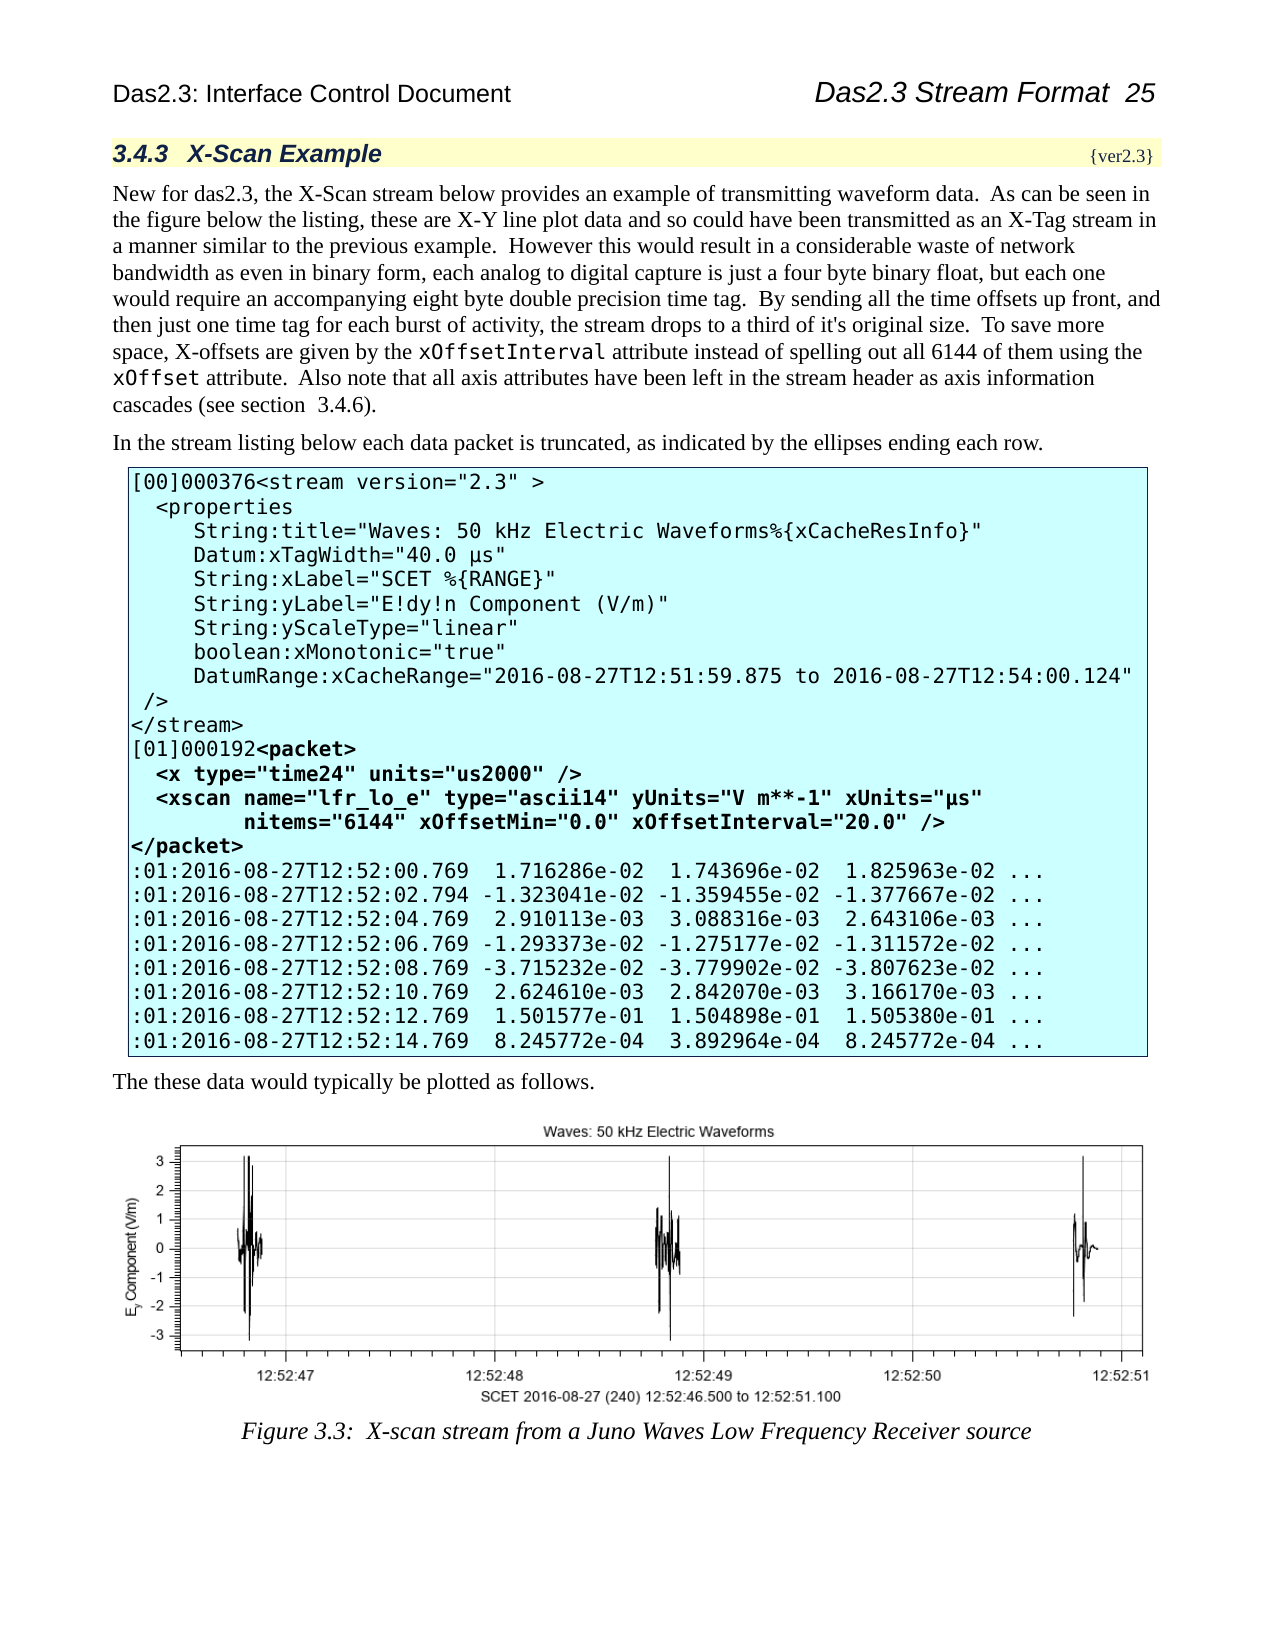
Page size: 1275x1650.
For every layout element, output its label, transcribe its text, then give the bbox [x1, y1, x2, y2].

text </stream> [129, 710, 1147, 734]
text :01:2016-08-27T12:52:02.794 -1.323041e-02 -1.359455e-02 -1.377667e-02 ... [129, 880, 1147, 904]
text Datum:xTagWidth="40.0 μs" [129, 540, 1147, 564]
text <properties [129, 492, 1147, 516]
text String:yLabel="E!dy!n Component (V/m)" [129, 589, 1147, 613]
text </packet> [129, 831, 1147, 856]
text The these data would typically be plotted as follows. [112, 1068, 1162, 1094]
text :01:2016-08-27T12:52:12.769 1.501577e-01 1.504898e-01 1.505380e-01 ... [129, 1001, 1147, 1026]
text :01:2016-08-27T12:52:10.769 2.624610e-03 2.842070e-03 3.166170e-03 ... [129, 977, 1147, 1001]
text [01]000192<packet> [129, 734, 1147, 758]
text <x type="time24" units="us2000" /> [129, 758, 1147, 783]
text DatumRange:xCacheRange="2016-08-27T12:51:59.875 to 2016-08-27T12:54:00.124" [129, 661, 1147, 686]
text :01:2016-08-27T12:52:04.769 2.910113e-03 3.088316e-03 2.643106e-03 ... [129, 904, 1147, 928]
text nitems="6144" xOffsetMin="0.0" xOffsetInterval="20.0" /> [129, 807, 1147, 831]
text :01:2016-08-27T12:52:14.769 8.245772e-04 3.892964e-04 8.245772e-04 ... [129, 1026, 1147, 1056]
text String:xLabel="SCET %{RANGE}" [129, 564, 1147, 589]
picture [112, 1118, 1163, 1411]
text Figure 3.3: X-scan stream from a Juno Waves Low Frequency Receiver source [112, 1411, 1162, 1445]
text boolean:xMonotonic="true" [129, 637, 1147, 661]
subtitle X-Scan Example {ver2.3} [112, 138, 1162, 167]
text :01:2016-08-27T12:52:08.769 -3.715232e-02 -3.779902e-02 -3.807623e-02 ... [129, 953, 1147, 977]
text :01:2016-08-27T12:52:00.769 1.716286e-02 1.743696e-02 1.825963e-02 ... [129, 856, 1147, 880]
text In the stream listing below each data packet is truncated, as indicated by the ellipses ending each row. [112, 429, 1162, 455]
text String:yScaleType="linear" [129, 613, 1147, 637]
text [00]000376<stream version="2.3" > [129, 468, 1147, 492]
text /> [129, 686, 1147, 710]
text String:title="Waves: 50 kHz Electric Waveforms%{xCacheResInfo}" [129, 516, 1147, 540]
text <xscan name="lfr_lo_e" type="ascii14" yUnits="V m**-1" xUnits="μs" [129, 783, 1147, 807]
text New for das2.3, the X-Scan stream below provides an example of transmitting waveform data. As can be seen in the figure below the listing, these are X-Y line plot data and so could have been transmitted as an X-Tag stream in a manner similar to the previous example. However this would result in a considerable waste of network bandwidth as even in binary form, each analog to digital capture is just a four byte binary float, but each one would require an accompanying eight byte double precision time tag. By sending all the time offsets up front, and then just one time tag for each burst of activity, the stream drops to a third of it's original size. To save more space, X-offsets are given by the xOffsetInterval attribute instead of spelling out all 6144 of them using the xOffset attribute. Also note that all axis attributes have been left in the stream header as axis information cascades (see section 3.4.6). [112, 180, 1162, 417]
text :01:2016-08-27T12:52:06.769 -1.293373e-02 -1.275177e-02 -1.311572e-02 ... [129, 928, 1147, 953]
